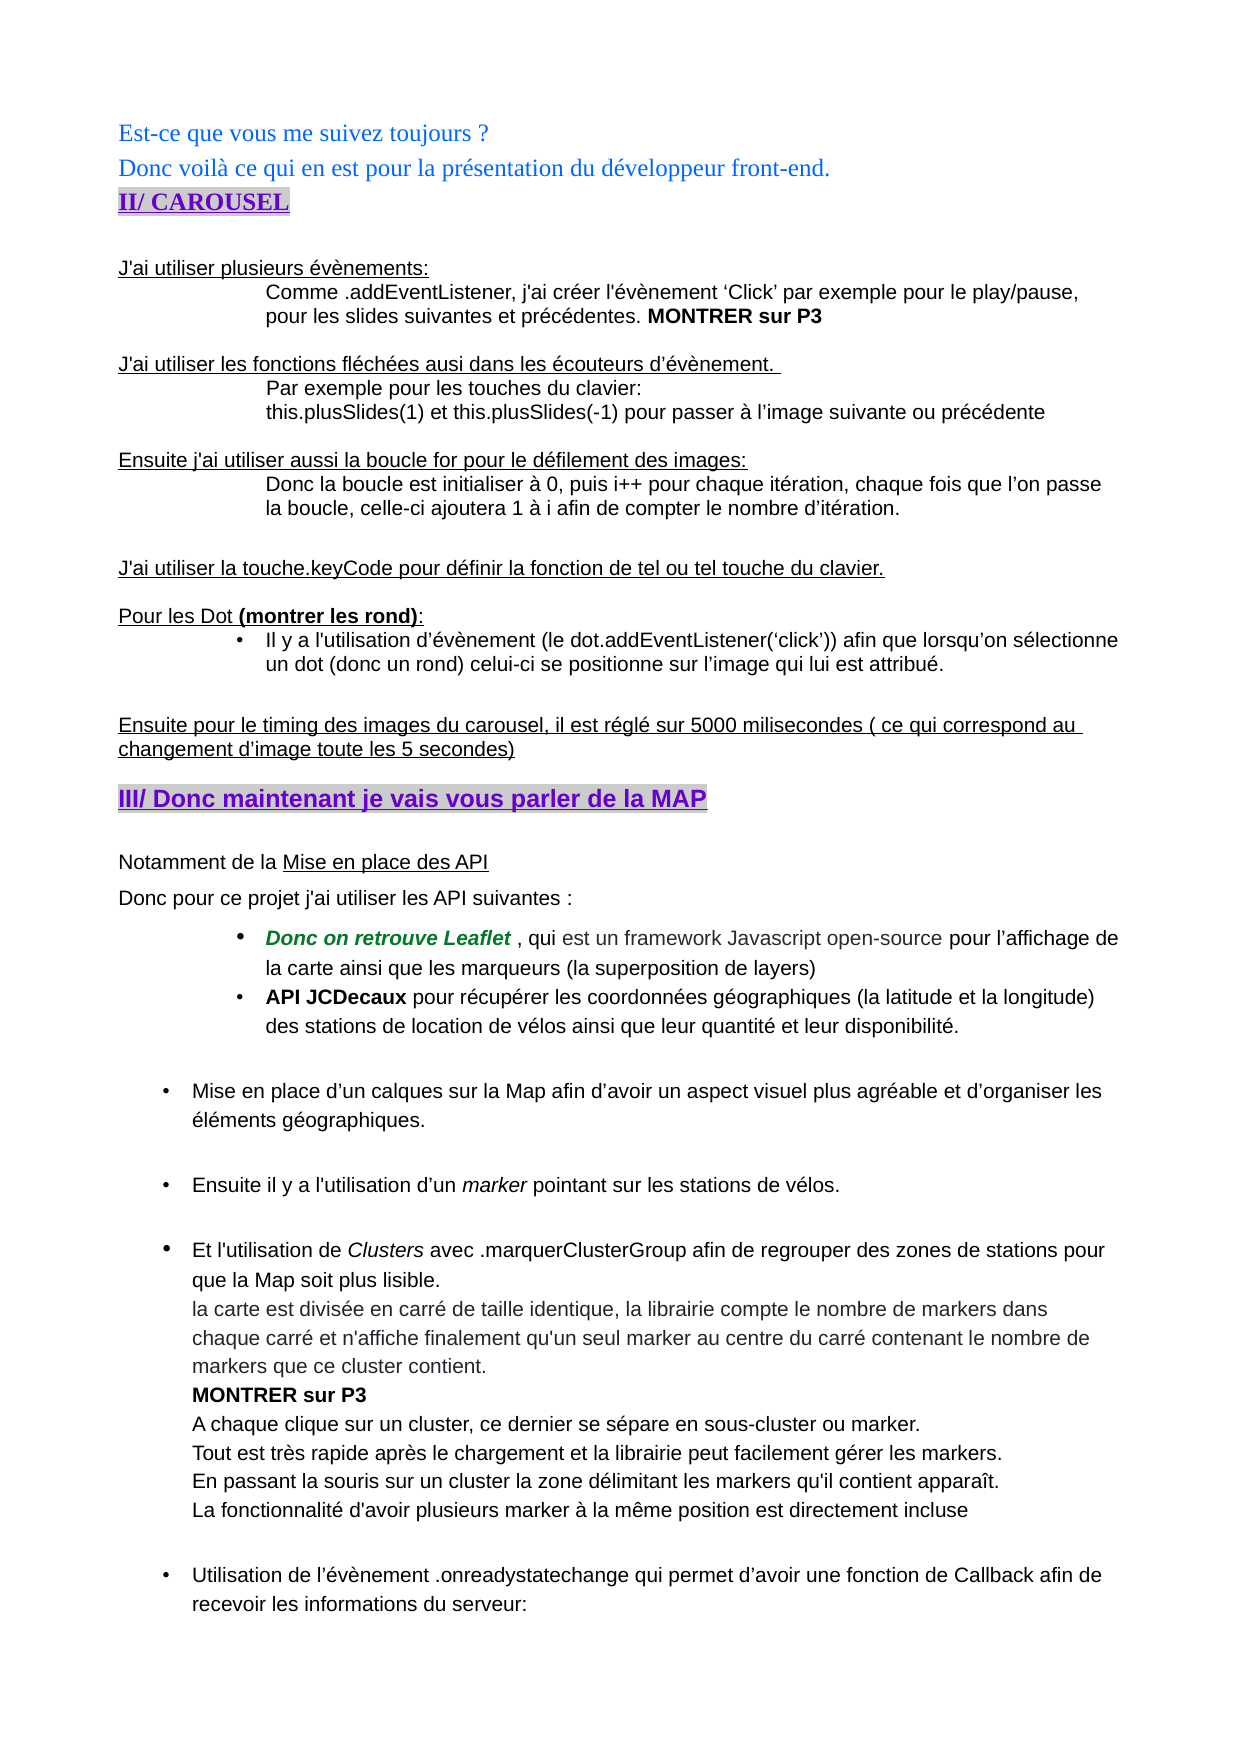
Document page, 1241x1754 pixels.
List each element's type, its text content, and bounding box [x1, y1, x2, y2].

text Ensuite pour le timing des images du carousel, il est réglé sur 5000 milisecondes ( ce qui correspond au changement d’image toute les 5 secondes) [118, 712, 1122, 760]
list Ensuite il y a l'utilisation d’un marker pointant sur les stations de vélos. [162, 1173, 1122, 1197]
text J'ai utiliser les fonctions fléchées ausi dans les écouteurs d’évènement. Par exemple pour les touches du clavier: this.plusSlides(1) et this.plusSlides(-1) pour passer à l’image suivante ou précédente [118, 352, 1122, 424]
list A chaque clique sur un cluster, ce dernier se sépare en sous-cluster ou marker. Tout est très rapide après le chargement et la librairie peut facilement gérer les markers. En passant la souris sur un cluster la zone délimitant les markers qu'il contient apparaît. La fonctionnalité d'avoir plusieurs marker à la même position est directement incluse [162, 1412, 1122, 1522]
list Il y a l'utilisation d’évènement (le dot.addEventListener(‘click’)) afin que lorsqu’on sélectionne un dot (donc un rond) celui-ci se positionne sur l’image qui lui est attribué. [236, 628, 1122, 676]
list API JCDecaux pour récupérer les coordonnées géographiques (la latitude et la longitude) des stations de location de vélos ainsi que leur quantité et leur disponibilité. [236, 985, 1122, 1037]
text Donc voilà ce qui en est pour la présentation du développeur front-end. [118, 153, 1122, 181]
list Et l'utilisation de Clusters avec .marquerClusterGroup afin de regrouper des zones de stations pour que la Map soit plus lisible. la carte est divisée en carré de taille identique, la librairie compte le nombre de markers dans chaque carré et n'affiche finalement qu'un seul marker au centre du carré contenant le nombre de markers que ce cluster contient. [162, 1238, 1122, 1378]
text J'ai utiliser plusieurs évènements: [118, 256, 1122, 280]
list Donc la boucle est initialiser à 0, puis i++ pour chaque itération, chaque fois que l’on passe la boucle, celle-ci ajoutera 1 à i afin de compter le nombre d’itération. [236, 472, 1122, 519]
list Utilisation de l’évènement .onreadystatechange qui permet d’avoir une fonction de Callback afin de recevoir les informations du serveur: [162, 1563, 1122, 1616]
text Donc pour ce projet j'ai utiliser les API suivantes : [118, 886, 1122, 910]
list Donc on retrouve Leaflet , qui est un framework Javascript open-source pour l’affichage de la carte ainsi que les marqueurs (la superposition de layers) [236, 922, 1122, 980]
text Ensuite j'ai utiliser aussi la boucle for pour le défilement des images: [118, 448, 1122, 472]
list Comme .addEventListener, j'ai créer l'évènement ‘Click’ par exemple pour le play/pause, pour les slides suivantes et précédentes. MONTRER sur P3 [236, 280, 1122, 328]
text J'ai utiliser la touche.keyCode pour définir la fonction de tel ou tel touche du clavier. [118, 556, 1122, 580]
text Pour les Dot (montrer les rond): [118, 604, 1122, 628]
list Mise en place d’un calques sur la Map afin d’avoir un aspect visuel plus agréable et d’organiser les éléments géographiques. [162, 1079, 1122, 1132]
list MONTRER sur P3 [162, 1383, 1122, 1407]
text II/ CAROUSEL [118, 187, 1122, 216]
text Notamment de la Mise en place des API [118, 826, 1122, 873]
text III/ Donc maintenant je vais vous parler de la MAP [118, 784, 1122, 813]
text Est-ce que vous me suivez toujours ? [118, 118, 1122, 147]
